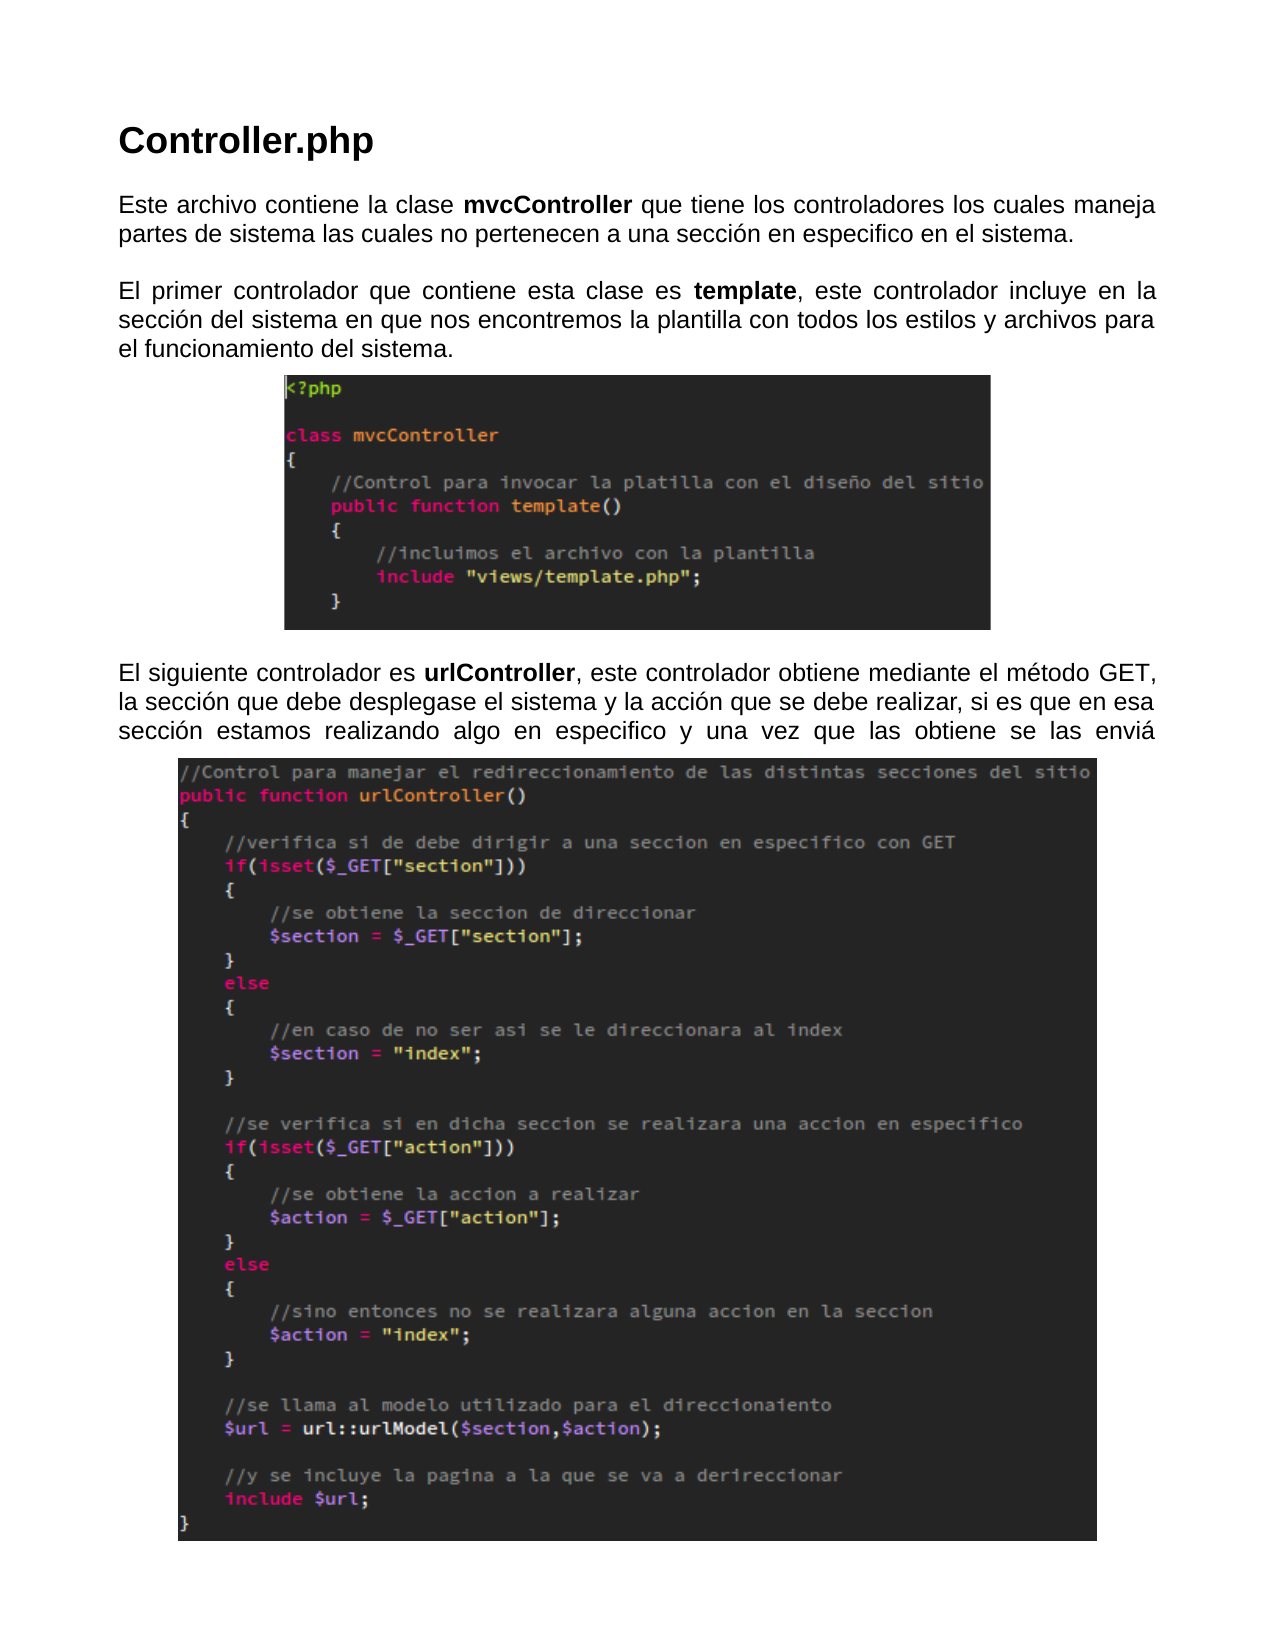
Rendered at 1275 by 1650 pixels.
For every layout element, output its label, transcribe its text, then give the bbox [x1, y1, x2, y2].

text El siguiente controlador es urlController, este controlador obtiene mediante el método GET, la sección que debe desplegase el sistema y la acción que se debe realizar, si es que en esa sección estamos realizando algo en especifico y una vez que las obtiene se las enviá [118, 658, 1157, 745]
picture [178, 758, 1097, 1541]
text Este archivo contiene la clase mvcController que tiene los controladores los cuales maneja partes de sistema las cuales no pertenecen a una sección en especifico en el sistema. [118, 190, 1157, 247]
text Controller.php [118, 118, 1157, 161]
text El primer controlador que contiene esta clase es template, este controlador incluye en la sección del sistema en que nos encontremos la plantilla con todos los estilos y archivos para el funcionamiento del sistema. [118, 276, 1157, 362]
picture [284, 375, 991, 630]
